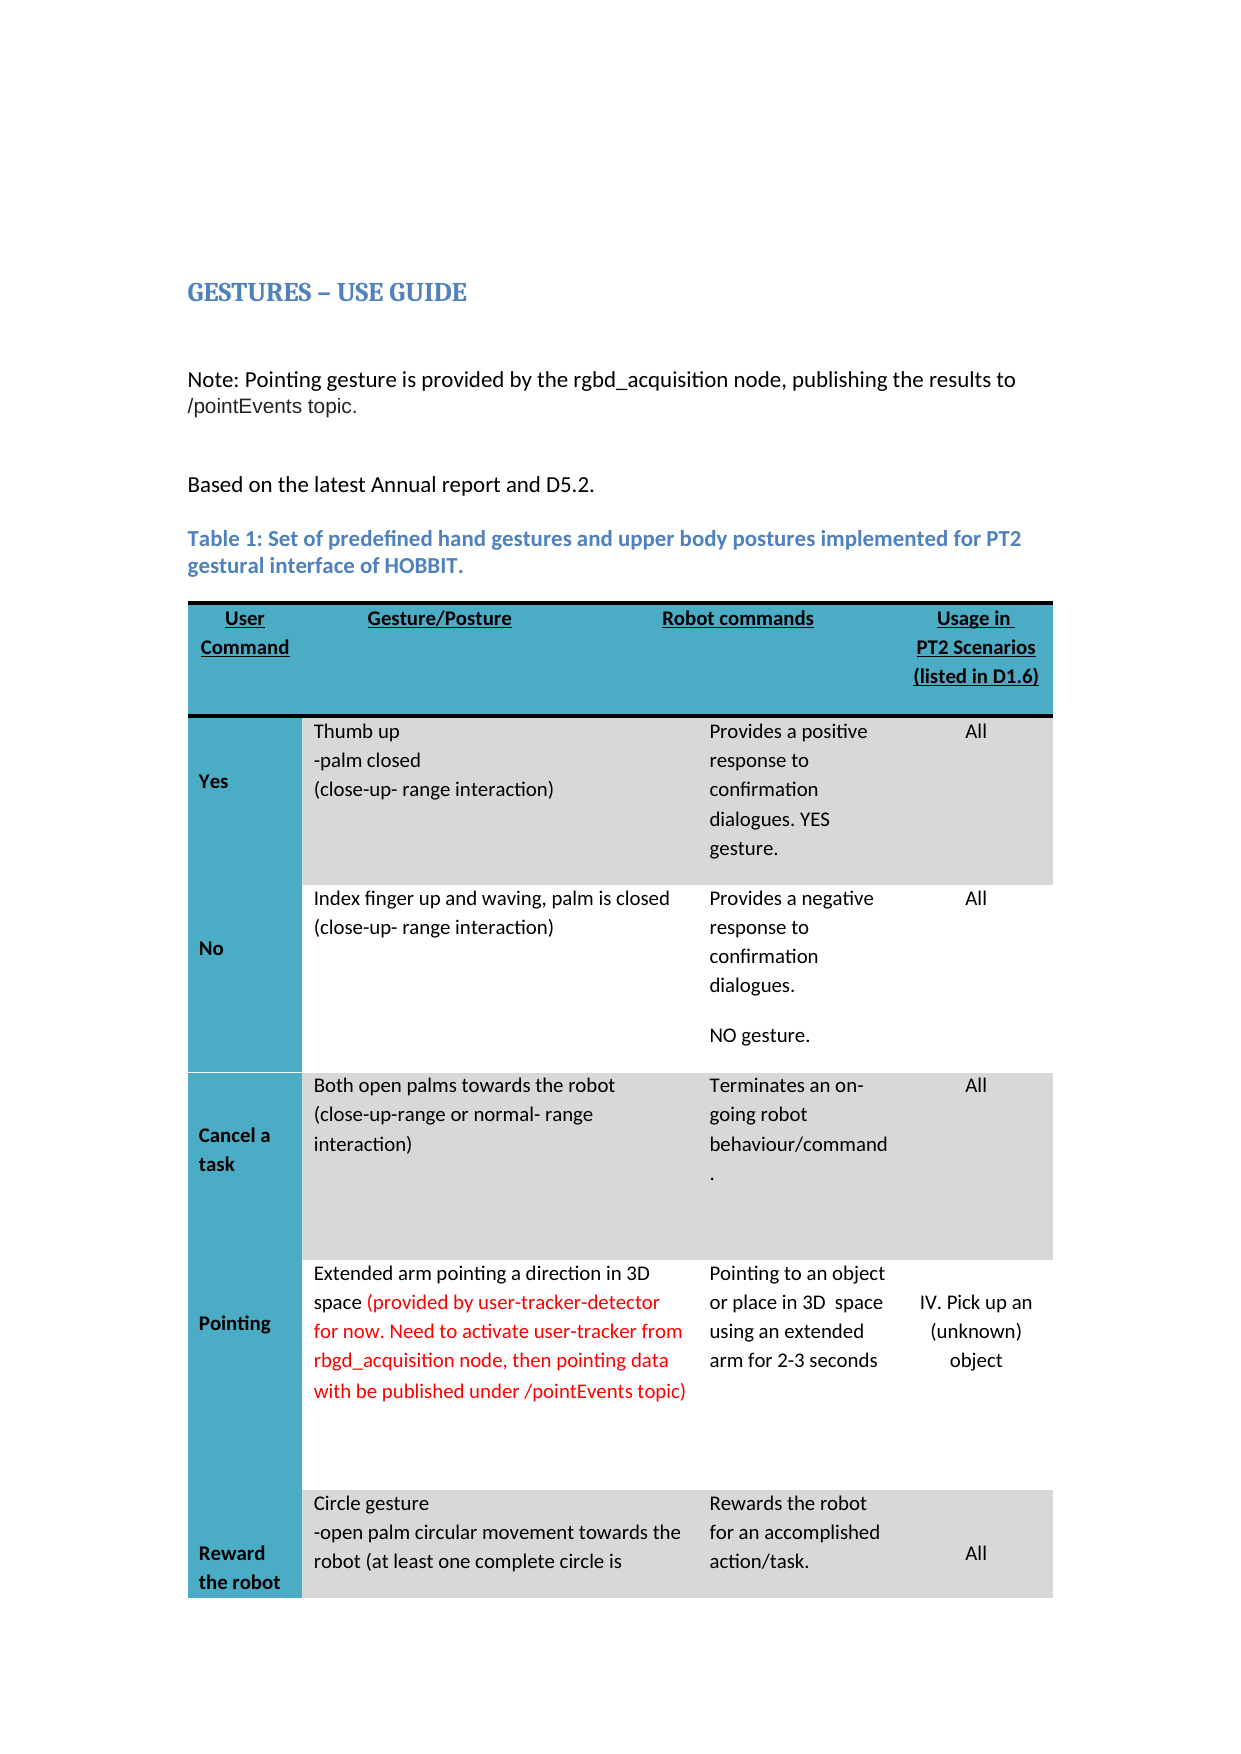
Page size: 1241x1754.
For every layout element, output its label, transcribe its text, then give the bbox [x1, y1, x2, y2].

table_cell Pointing to an object or place in 3D space using an extended arm for 2-3 seconds [698, 1260, 899, 1490]
text Based on the latest Annual report and D5.2. [187, 471, 1053, 499]
table_cell Reward the robot [188, 1490, 302, 1598]
table_header Usage in PT2 Scenarios (listed in D1.6) [899, 605, 1053, 714]
text Note: Pointing gesture is provided by the rgbd_acquisition node, publishing the results to /pointEvents topic. [187, 366, 1053, 418]
table_cell Terminates an on-going robot behaviour/command. [698, 1073, 899, 1260]
table_cell Thumb up -palm closed (close-up- range interaction) [302, 718, 698, 885]
table_cell Provides a negative response to confirmation dialogues. NO gesture. [698, 885, 899, 1072]
table_cell IV. Pick up an (unknown) object [899, 1260, 1053, 1490]
table_cell All [899, 885, 1053, 1072]
table_cell Cancel a task [188, 1073, 302, 1260]
table_cell Pointing [188, 1260, 302, 1490]
table_cell Rewards the robot for an accomplished action/task. [698, 1490, 899, 1598]
table_cell Extended arm pointing a direction in 3D space (provided by user-tracker-detector for now. Need to activate user-tracker from rbgd_acquisition node, then pointing data with be published under /pointEvents topic) [302, 1260, 698, 1490]
table_header Gesture/Posture [302, 605, 577, 714]
table_cell Yes [188, 718, 302, 885]
table_header Robot commands [577, 605, 899, 714]
table_cell All [899, 1073, 1053, 1260]
table_cell Index finger up and waving, palm is closed (close-up- range interaction) [302, 885, 698, 1072]
table_cell Provides a positive response to confirmation dialogues. YES gesture. [698, 718, 899, 885]
text Table 1: Set of predefined hand gestures and upper body postures implemented for PT2 gestural interface of HOBBIT. [187, 524, 1053, 580]
table_cell All [899, 718, 1053, 885]
subtitle GESTURES – USE GUIDE [187, 277, 1053, 308]
table_cell Both open palms towards the robot (close-up-range or normal- range interaction) [302, 1073, 698, 1260]
table_cell No [188, 885, 302, 1072]
table_header User Command [188, 605, 302, 714]
table_cell All [899, 1490, 1053, 1598]
table_cell Circle gesture -open palm circular movement towards the robot (at least one complete circle is [302, 1490, 698, 1598]
